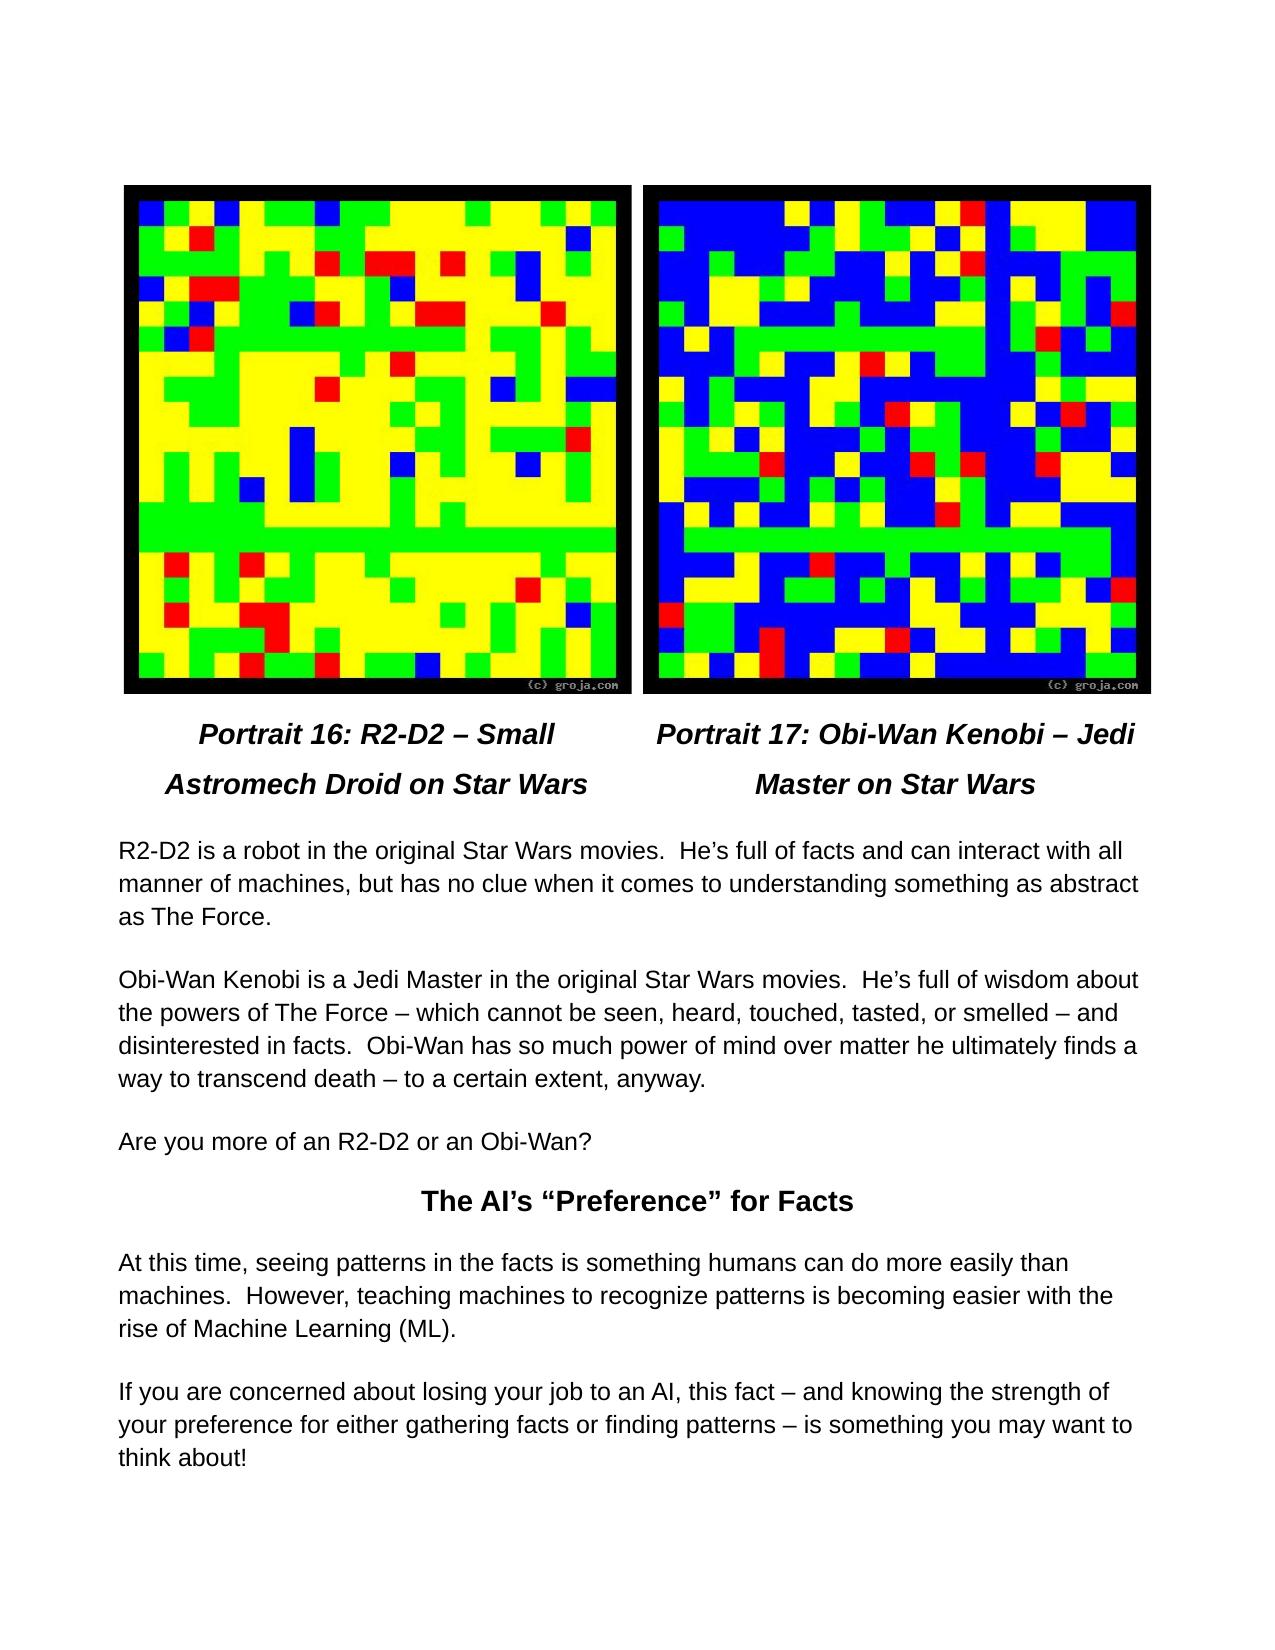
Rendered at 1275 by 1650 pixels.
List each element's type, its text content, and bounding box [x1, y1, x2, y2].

text If you are concerned about losing your job to an AI, this fact – and knowing the strength of your preference for either gathering facts or finding patterns – is something you may want to think about! [118, 1377, 1157, 1472]
text Are you more of an R2-D2 or an Obi-Wan? [118, 1127, 1157, 1156]
table_header [118, 118, 637, 806]
picture [643, 185, 1152, 694]
text At this time, seeing patterns in the facts is something humans can do more easily than machines. However, teaching machines to recognize patterns is becoming easier with the rise of Machine Learning (ML). [118, 1248, 1157, 1343]
picture [123, 185, 632, 694]
text Obi-Wan Kenobi is a Jedi Master in the original Star Wars movies. He’s full of wisdom about the powers of The Force – which cannot be seen, heard, touched, tasted, or smelled – and disinterested in facts. Obi-Wan has so much power of mind over matter he ultimately finds a way to transcend death – to a certain extent, anyway. [118, 965, 1157, 1093]
subtitle The AI’s “Preference” for Facts [118, 1184, 1157, 1218]
text R2-D2 is a robot in the original Star Wars movies. He’s full of facts and can interact with all manner of machines, but has no clue when it comes to understanding something as abstract as The Force. [118, 836, 1157, 931]
table_header [638, 118, 1157, 806]
